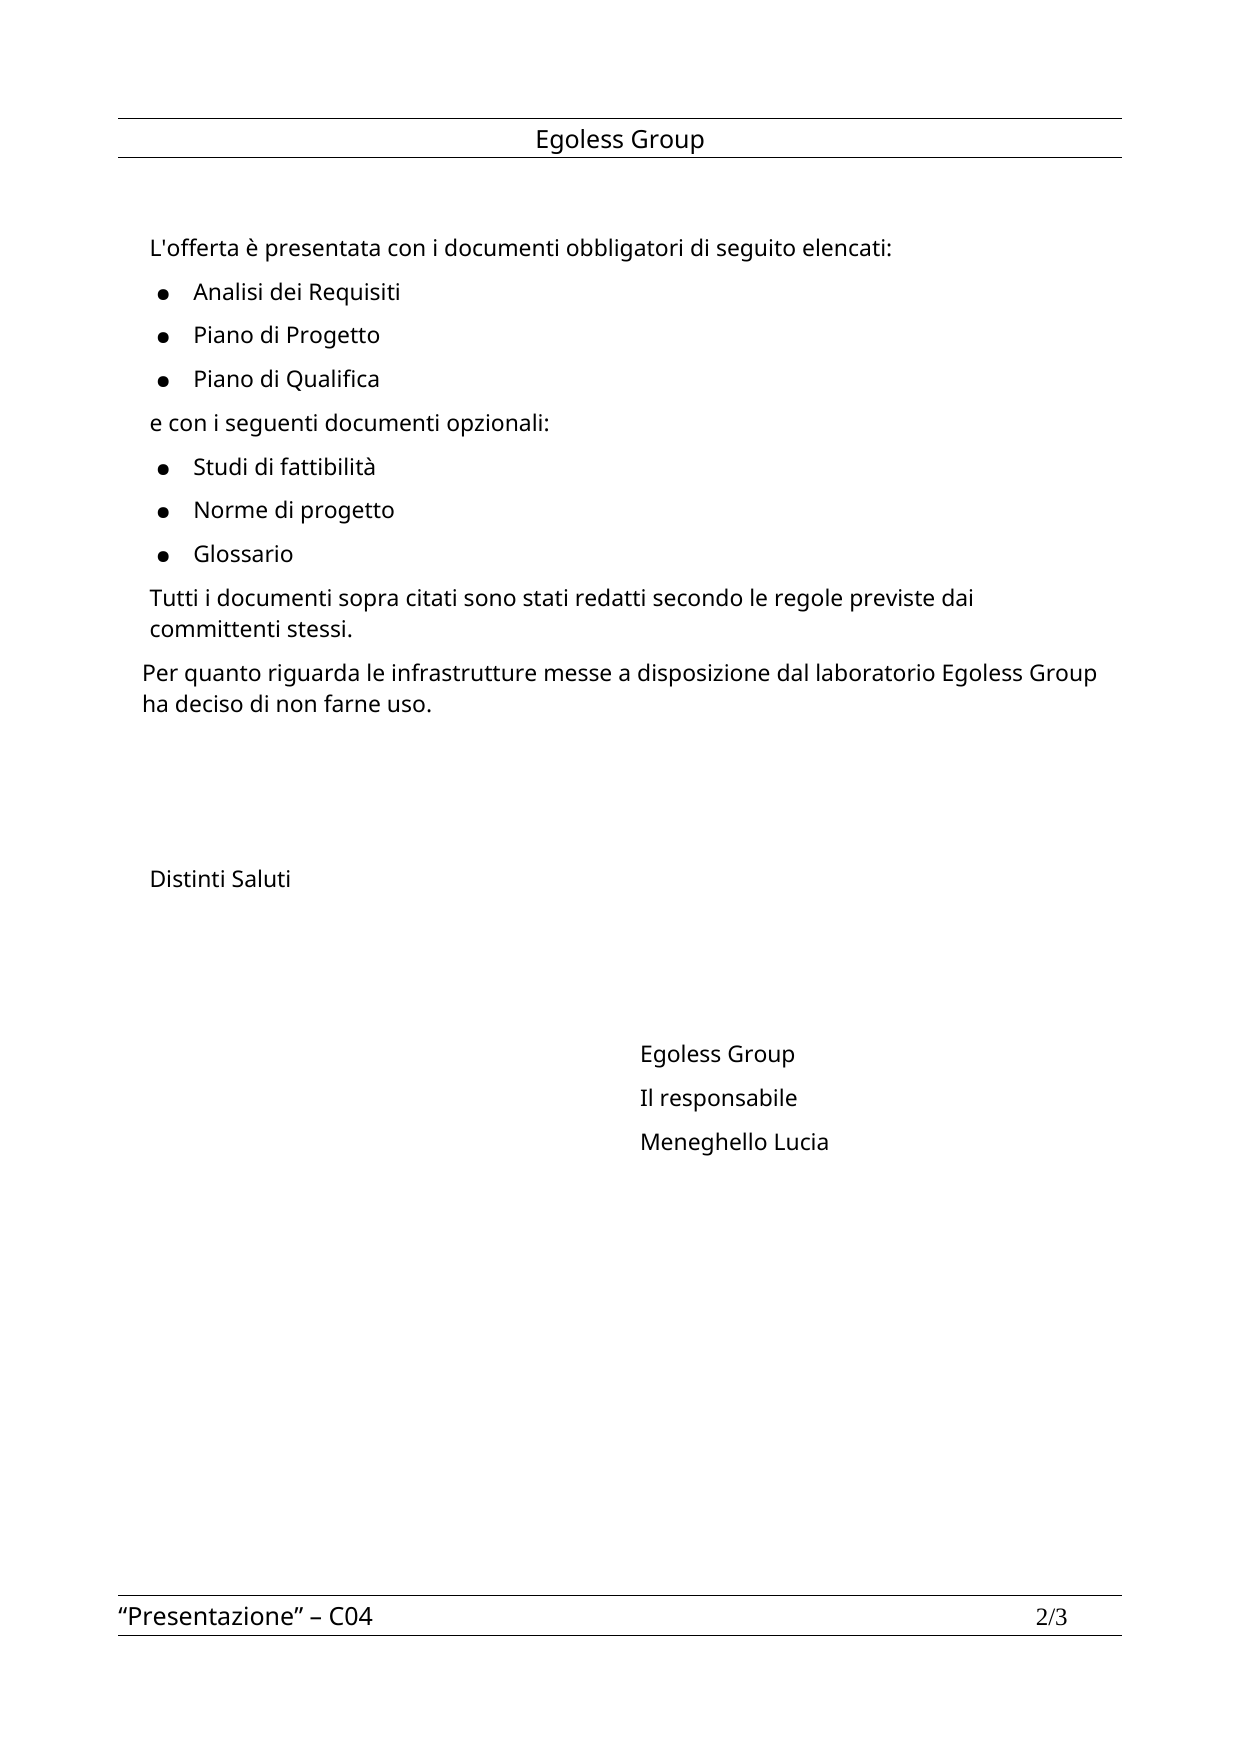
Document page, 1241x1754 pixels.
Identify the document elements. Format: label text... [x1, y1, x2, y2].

text Tutti i documenti sopra citati sono stati redatti secondo le regole previste dai committenti stessi. [118, 582, 1122, 644]
list Studi di fattibilità [156, 450, 1122, 482]
text e con i seguenti documenti opzionali: [118, 407, 1122, 438]
text L'offerta è presentata con i documenti obbligatori di seguito elencati: [118, 232, 1122, 263]
list Glossario [156, 538, 1122, 569]
list Piano di Qualifica [156, 363, 1122, 394]
list Piano di Progetto [156, 319, 1122, 350]
text Il responsabile [118, 1082, 1122, 1113]
list Norme di progetto [156, 494, 1122, 525]
list Analisi dei Requisiti [156, 275, 1122, 307]
text Meneghello Lucia [118, 1125, 1122, 1157]
text Distinti Saluti [118, 863, 1122, 894]
text Per quanto riguarda le infrastrutture messe a disposizione dal laboratorio Egoless Group ha deciso di non farne uso. [142, 657, 1122, 719]
text Egoless Group [118, 1038, 1122, 1069]
